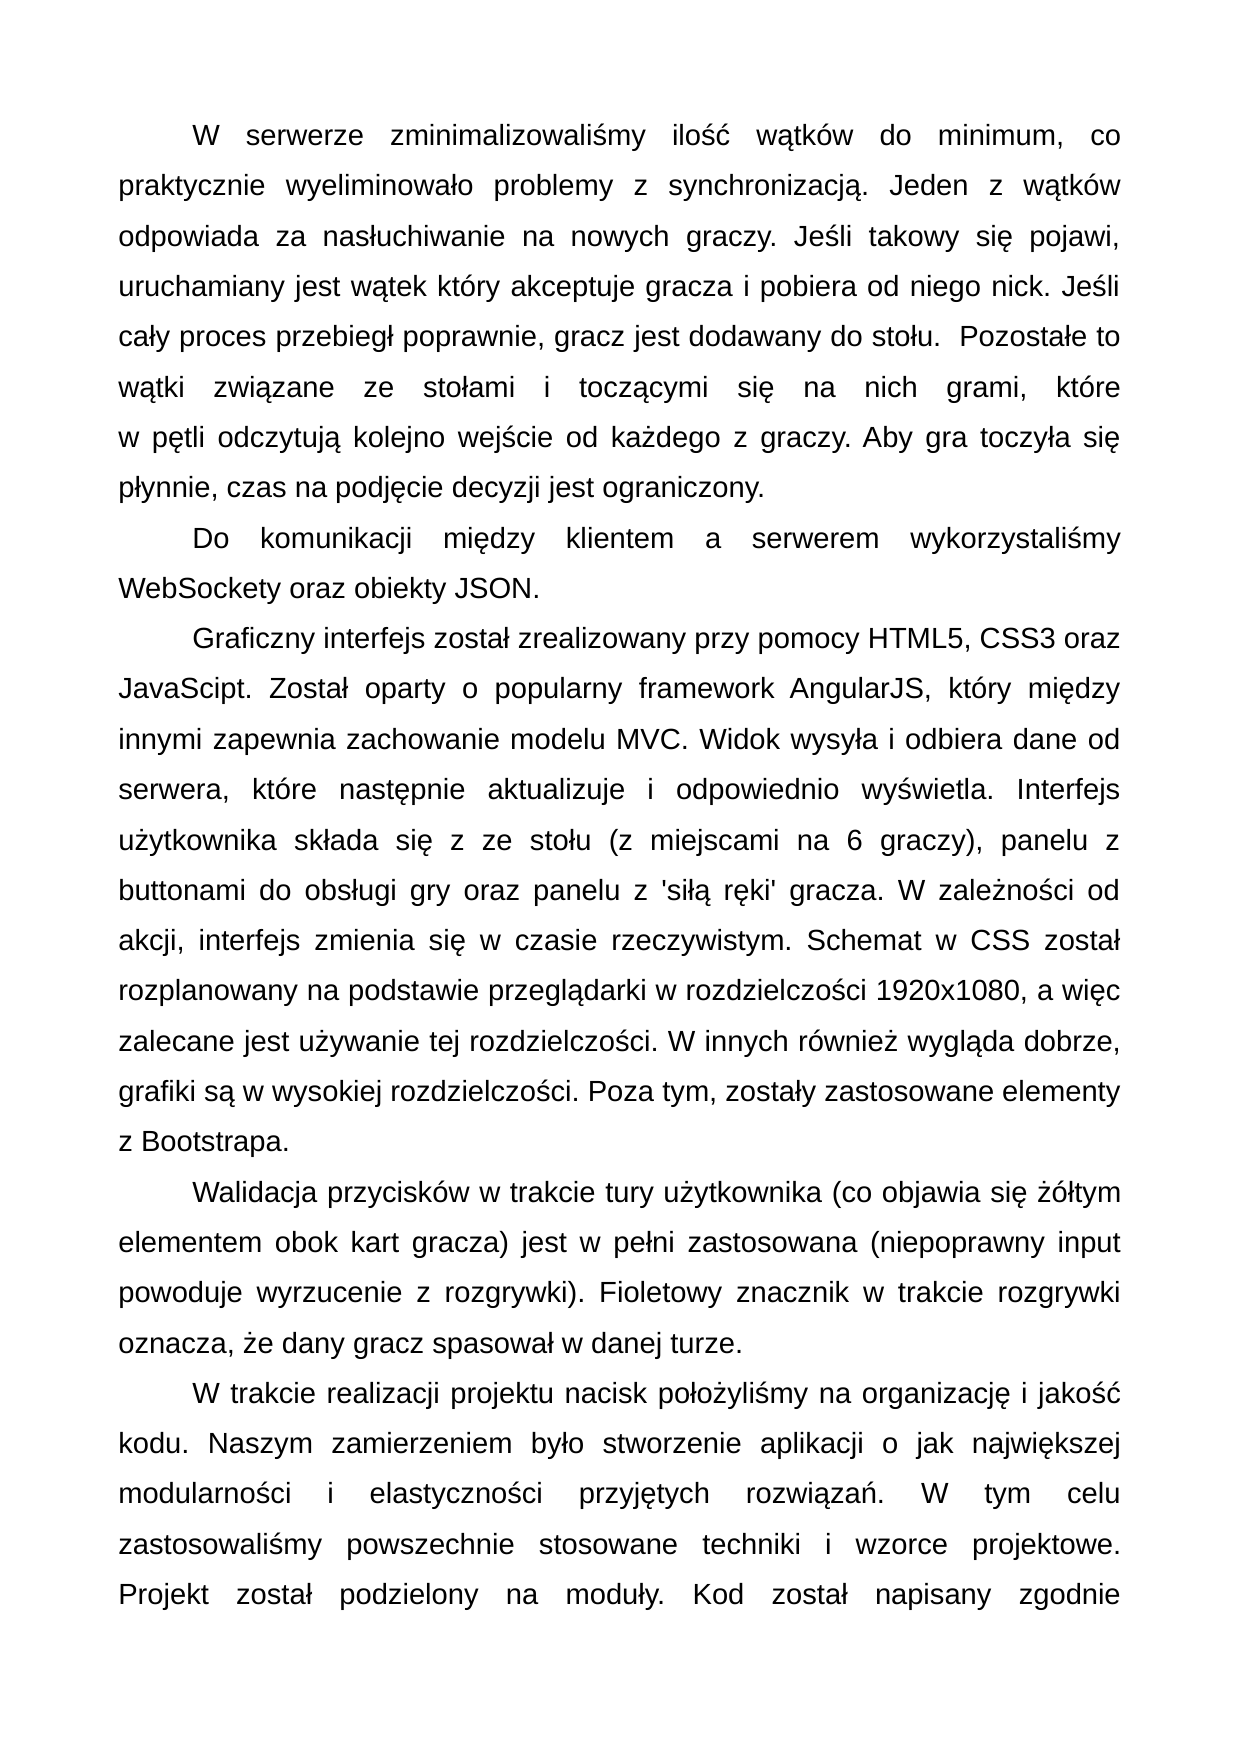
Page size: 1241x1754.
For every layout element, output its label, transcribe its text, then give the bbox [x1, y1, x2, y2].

text Do komunikacji między klientem a serwerem wykorzystaliśmy WebSockety oraz obiekty JSON. [118, 521, 1122, 604]
text Walidacja przycisków w trakcie tury użytkownika (co objawia się żółtym elementem obok kart gracza) jest w pełni zastosowana (niepoprawny input powoduje wyrzucenie z rozgrywki). Fioletowy znacznik w trakcie rozgrywki oznacza, że dany gracz spasował w danej turze. [118, 1175, 1122, 1359]
text Graficzny interfejs został zrealizowany przy pomocy HTML5, CSS3 oraz JavaScipt. Został oparty o popularny framework AngularJS, który między innymi zapewnia zachowanie modelu MVC. Widok wysyła i odbiera dane od serwera, które następnie aktualizuje i odpowiednio wyświetla. Interfejs użytkownika składa się z ze stołu (z miejscami na 6 graczy), panelu z buttonami do obsługi gry oraz panelu z 'siłą ręki' gracza. W zależności od akcji, interfejs zmienia się w czasie rzeczywistym. Schemat w CSS został rozplanowany na podstawie przeglądarki w rozdzielczości 1920x1080, a więc zalecane jest używanie tej rozdzielczości. W innych również wygląda dobrze, grafiki są w wysokiej rozdzielczości. Poza tym, zostały zastosowane elementy z Bootstrapa. [118, 621, 1122, 1158]
text W trakcie realizacji projektu nacisk położyliśmy na organizację i jakość kodu. Naszym zamierzeniem było stworzenie aplikacji o jak największej modularności i elastyczności przyjętych rozwiązań. W tym celu zastosowaliśmy powszechnie stosowane techniki i wzorce projektowe. Projekt został podzielony na moduły. Kod został napisany zgodnie [118, 1376, 1122, 1611]
text W serwerze zminimalizowaliśmy ilość wątków do minimum, co praktycznie wyeliminowało problemy z synchronizacją. Jeden z wątków odpowiada za nasłuchiwanie na nowych graczy. Jeśli takowy się pojawi, uruchamiany jest wątek który akceptuje gracza i pobiera od niego nick. Jeśli cały proces przebiegł poprawnie, gracz jest dodawany do stołu. Pozostałe to wątki związane ze stołami i toczącymi się na nich grami, które w pętli odczytują kolejno wejście od każdego z graczy. Aby gra toczyła się płynnie, czas na podjęcie decyzji jest ograniczony. [118, 118, 1122, 504]
